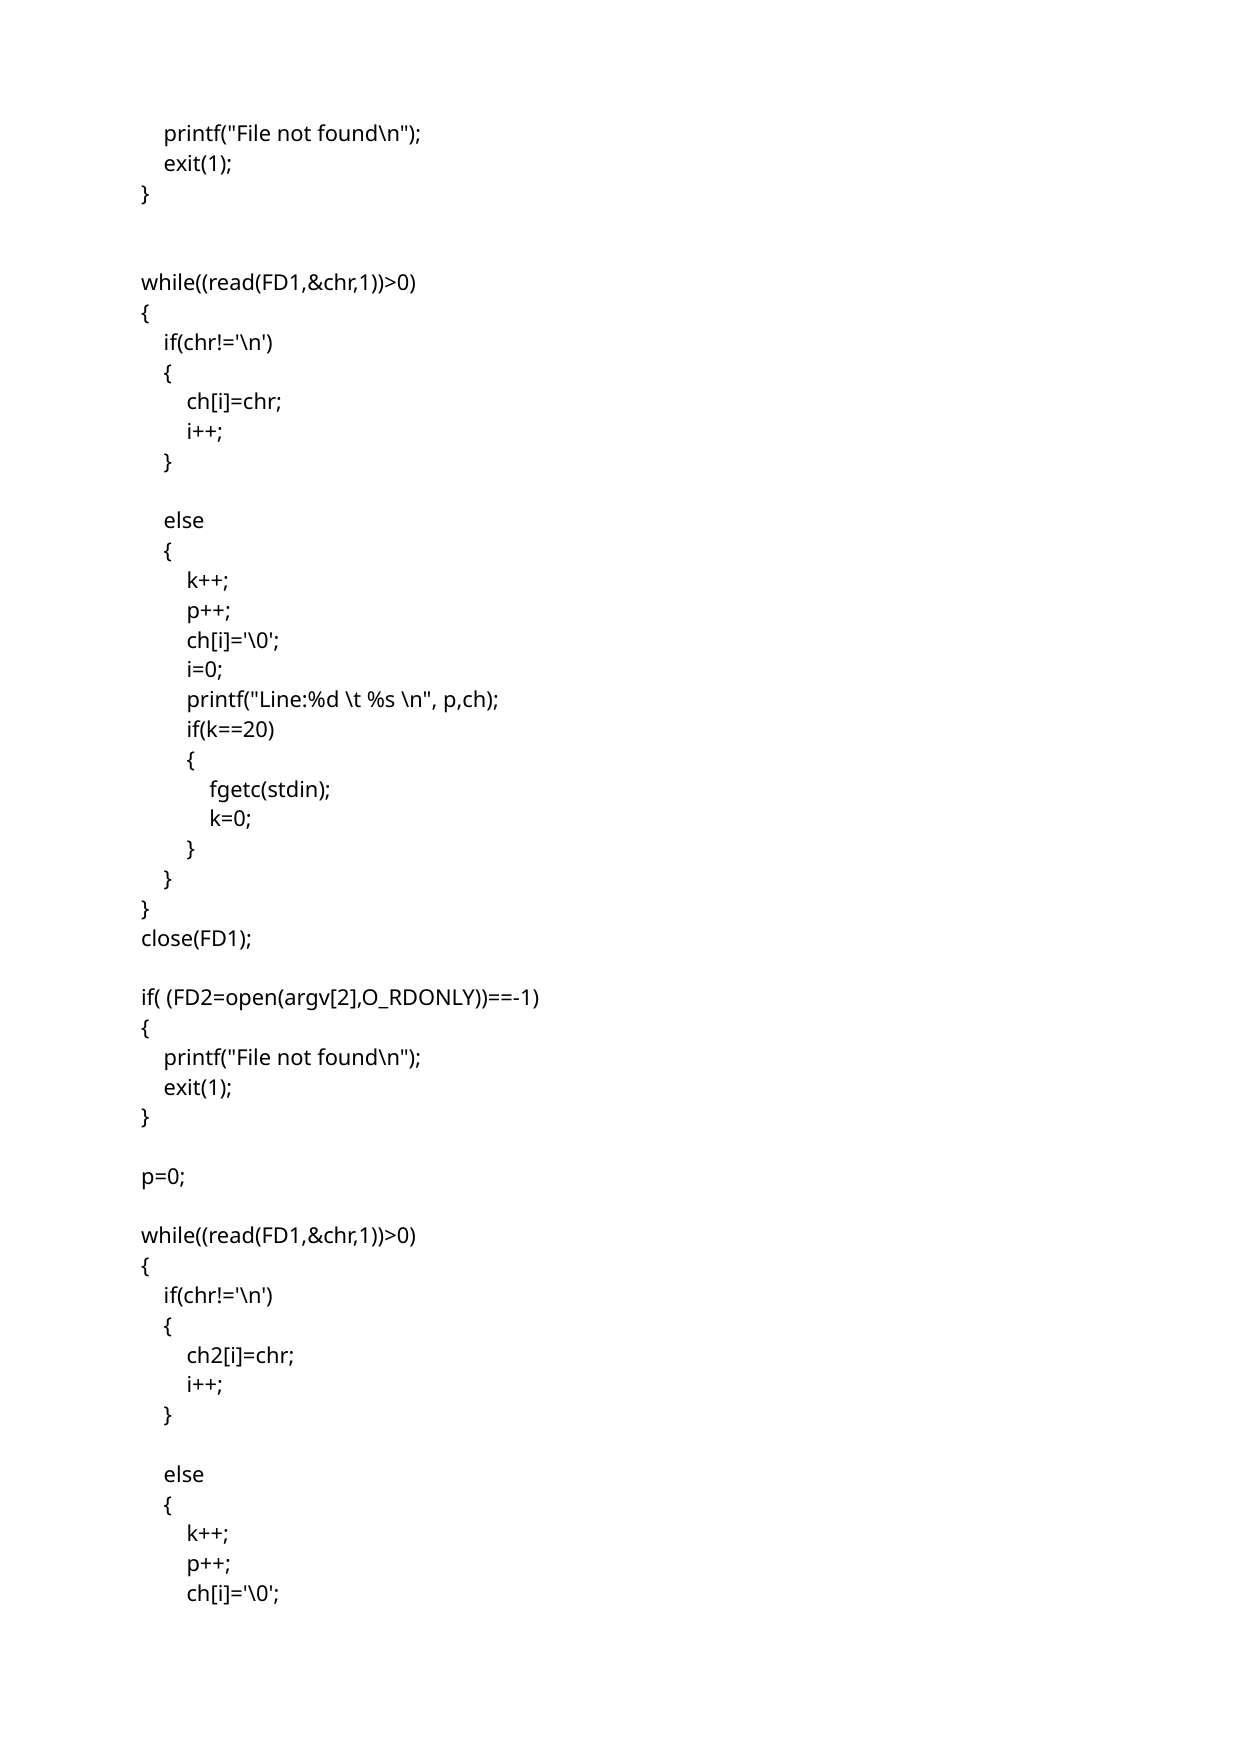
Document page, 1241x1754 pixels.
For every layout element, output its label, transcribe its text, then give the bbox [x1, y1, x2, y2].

text ch2[i]=chr; [118, 1339, 1122, 1369]
text close(FD1); [118, 922, 1122, 952]
text i=0; [118, 654, 1122, 684]
text k++; [118, 565, 1122, 595]
text } [118, 893, 1122, 922]
text while((read(FD1,&chr,1))>0) [118, 267, 1122, 297]
text } [118, 1399, 1122, 1429]
text } [118, 863, 1122, 893]
text fgetc(stdin); [118, 773, 1122, 803]
text while((read(FD1,&chr,1))>0) [118, 1220, 1122, 1250]
text { [118, 535, 1122, 565]
text k++; [118, 1518, 1122, 1548]
text p++; [118, 1548, 1122, 1578]
text i++; [118, 1369, 1122, 1399]
text printf("File not found\n"); [118, 1042, 1122, 1071]
text { [118, 297, 1122, 327]
text { [118, 1310, 1122, 1339]
text p++; [118, 595, 1122, 624]
text { [118, 356, 1122, 386]
text printf("File not found\n"); [118, 118, 1122, 148]
text { [118, 1250, 1122, 1280]
text p=0; [118, 1161, 1122, 1191]
text printf("Line:%d \t %s \n", p,ch); [118, 684, 1122, 714]
text ch[i]=chr; [118, 386, 1122, 416]
text } [118, 446, 1122, 476]
text } [118, 1101, 1122, 1131]
text } [118, 178, 1122, 207]
text if(chr!='\n') [118, 327, 1122, 356]
text k=0; [118, 803, 1122, 833]
text { [118, 1488, 1122, 1518]
text ch[i]='\0'; [118, 624, 1122, 654]
text if( (FD2=open(argv[2],O_RDONLY))==-1) [118, 982, 1122, 1012]
text } [118, 833, 1122, 863]
text else [118, 1459, 1122, 1488]
text { [118, 744, 1122, 773]
text ch[i]='\0'; [118, 1578, 1122, 1608]
text if(chr!='\n') [118, 1280, 1122, 1310]
text if(k==20) [118, 714, 1122, 744]
text else [118, 505, 1122, 535]
text exit(1); [118, 148, 1122, 178]
text i++; [118, 416, 1122, 446]
text { [118, 1012, 1122, 1042]
text exit(1); [118, 1071, 1122, 1101]
